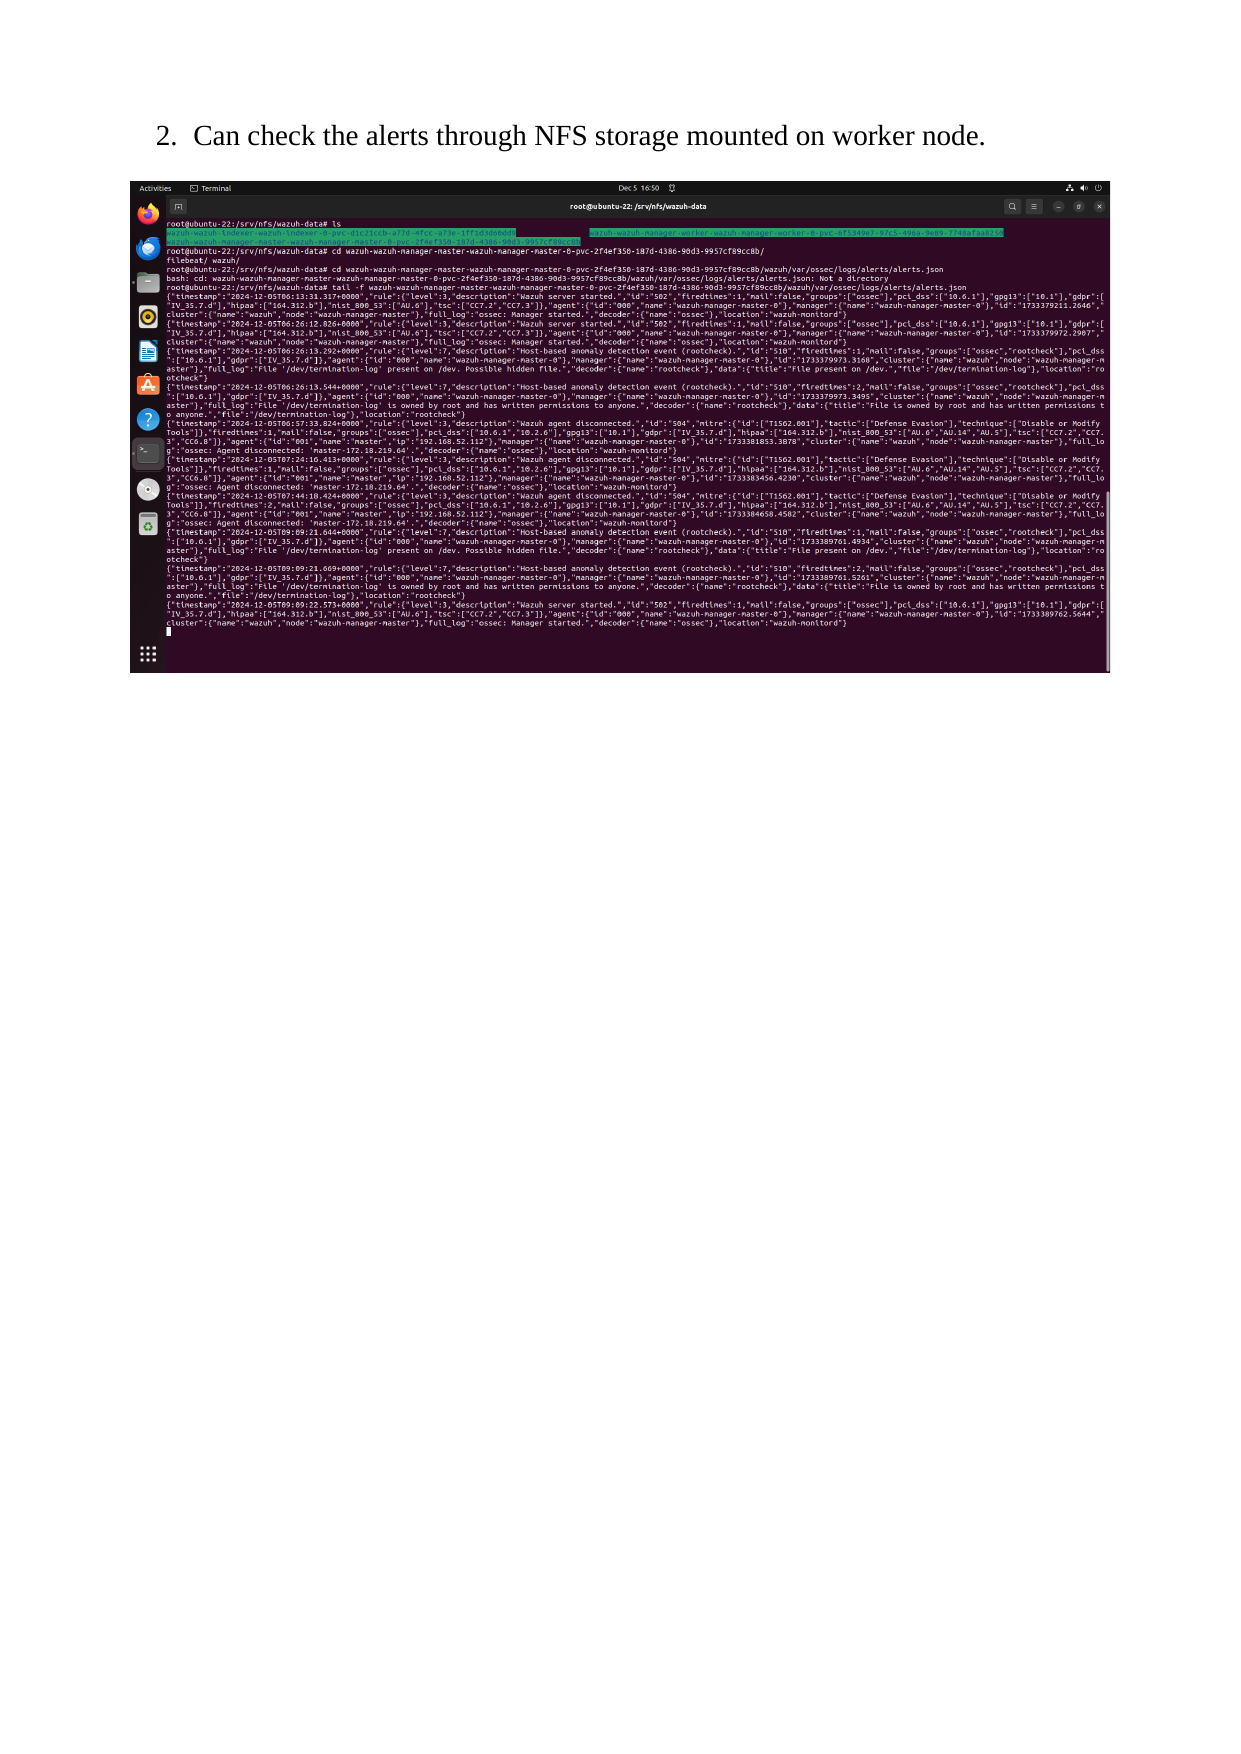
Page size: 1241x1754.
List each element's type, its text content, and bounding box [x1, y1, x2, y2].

list Can check the alerts through NFS storage mounted on worker node. [156, 118, 1122, 152]
picture [130, 181, 1111, 673]
